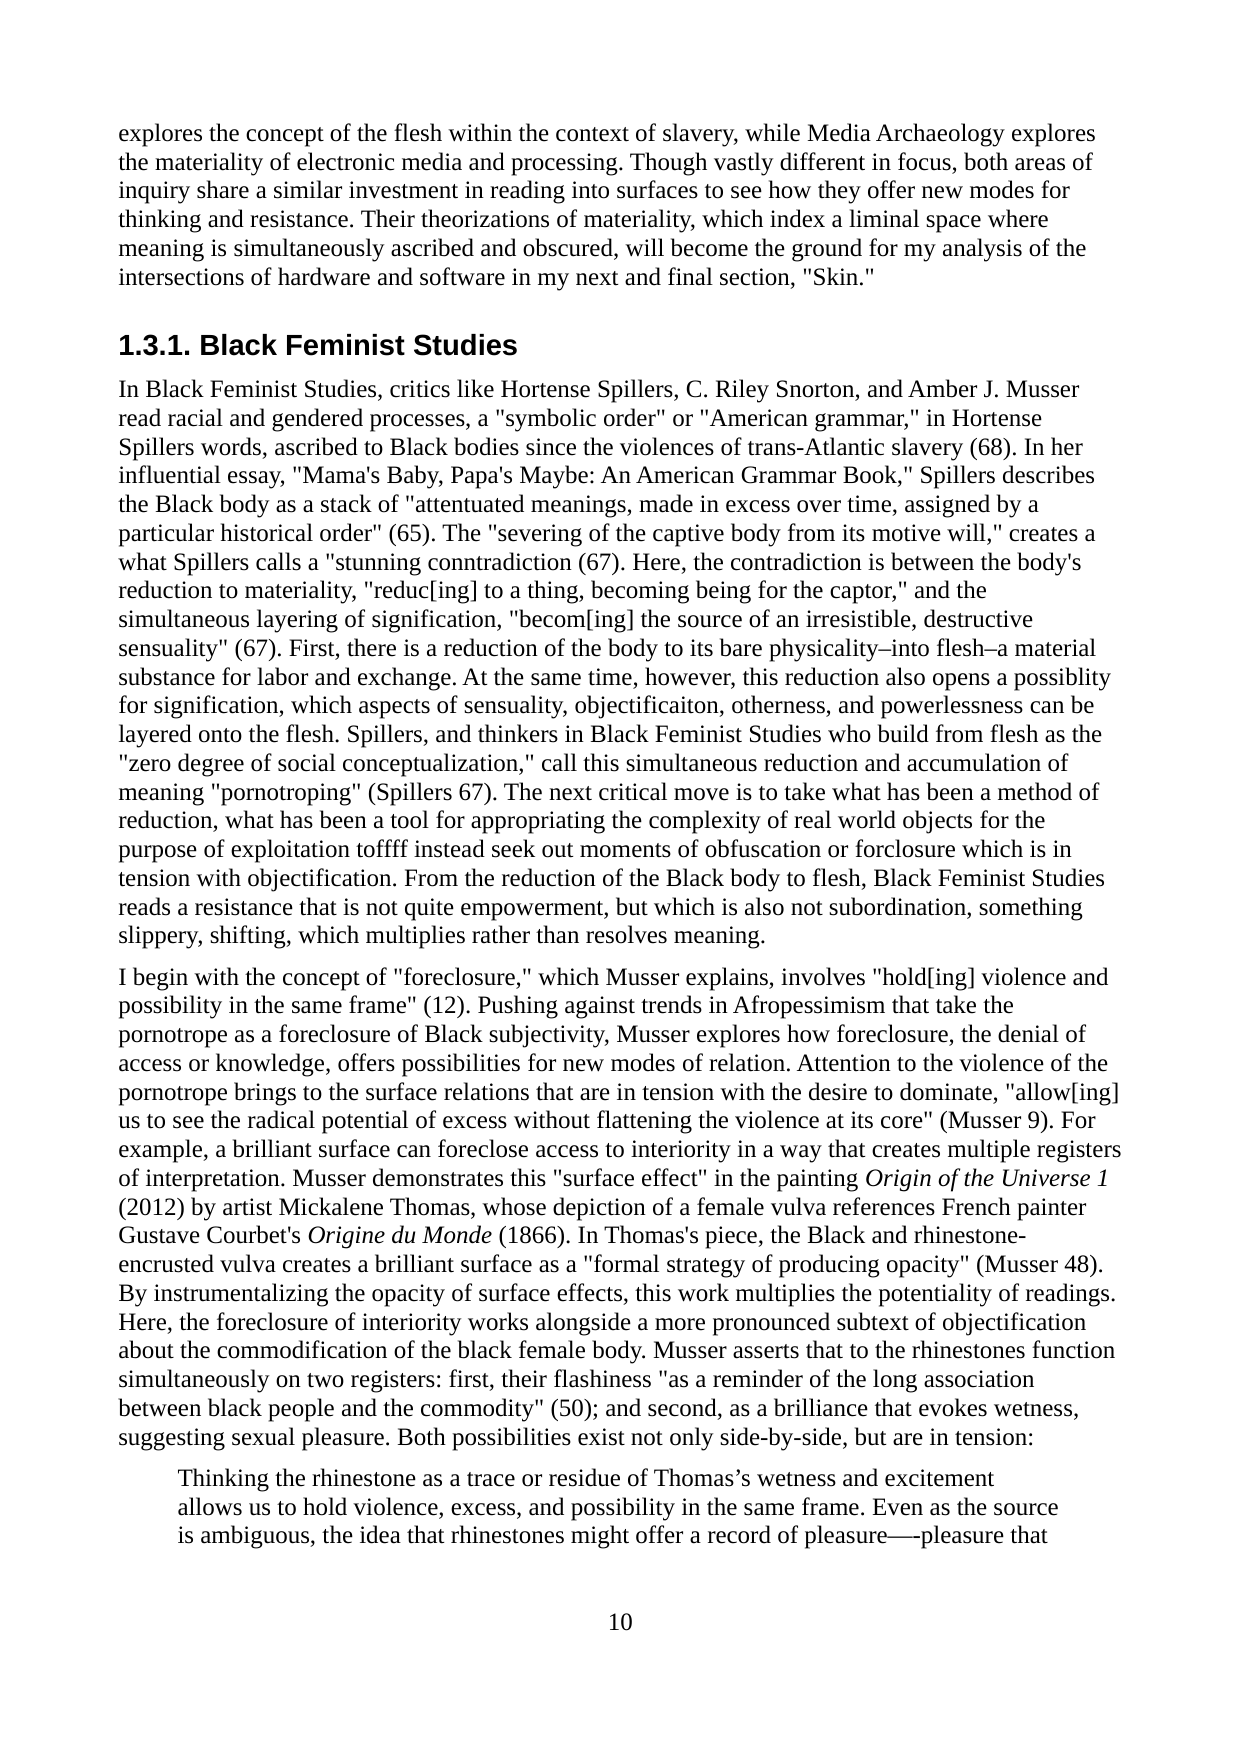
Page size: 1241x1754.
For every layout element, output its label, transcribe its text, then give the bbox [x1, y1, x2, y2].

text explores the concept of the flesh within the context of slavery, while Media Archaeology explores the materiality of electronic media and processing. Though vastly different in focus, both areas of inquiry share a similar investment in reading into surfaces to see how they offer new modes for thinking and resistance. Their theorizations of materiality, which index a liminal space where meaning is simultaneously ascribed and obscured, will become the ground for my analysis of the intersections of hardware and software in my next and final section, "Skin." [118, 118, 1122, 291]
text I begin with the concept of "foreclosure," which Musser explains, involves "hold[ing] violence and possibility in the same frame" (12). Pushing against trends in Afropessimism that take the pornotrope as a foreclosure of Black subjectivity, Musser explores how foreclosure, the denial of access or knowledge, offers possibilities for new modes of relation. Attention to the violence of the pornotrope brings to the surface relations that are in tension with the desire to dominate, "allow[ing] us to see the radical potential of excess without flattening the violence at its core" (Musser 9). For example, a brilliant surface can foreclose access to interiority in a way that creates multiple registers of interpretation. Musser demonstrates this "surface effect" in the painting Origin of the Universe 1 (2012) by artist Mickalene Thomas, whose depiction of a female vulva references French painter Gustave Courbet's Origine du Monde (1866). In Thomas's piece, the Black and rhinestone-encrusted vulva creates a brilliant surface as a "formal strategy of producing opacity" (Musser 48). By instrumentalizing the opacity of surface effects, this work multiplies the potentiality of readings. Here, the foreclosure of interiority works alongside a more pronounced subtext of objectification about the commodification of the black female body. Musser asserts that to the rhinestones function simultaneously on two registers: first, their flashiness "as a reminder of the long association between black people and the commodity" (50); and second, as a brilliance that evokes wetness, suggesting sexual pleasure. Both possibilities exist not only side-by-side, but are in tension: [118, 962, 1122, 1450]
text In Black Feminist Studies, critics like Hortense Spillers, C. Riley Snorton, and Amber J. Musser read racial and gendered processes, a "symbolic order" or "American grammar," in Hortense Spillers words, ascribed to Black bodies since the violences of trans-Atlantic slavery (68). In her influential essay, "Mama's Baby, Papa's Maybe: An American Grammar Book," Spillers describes the Black body as a stack of "attentuated meanings, made in excess over time, assigned by a particular historical order" (65). The "severing of the captive body from its motive will," creates a what Spillers calls a "stunning conntradiction (67). Here, the contradiction is between the body's reduction to materiality, "reduc[ing] to a thing, becoming being for the captor," and the simultaneous layering of signification, "becom[ing] the source of an irresistible, destructive sensuality" (67). First, there is a reduction of the body to its bare physicality–into flesh–a material substance for labor and exchange. At the same time, however, this reduction also opens a possiblity for signification, which aspects of sensuality, objectificaiton, otherness, and powerlessness can be layered onto the flesh. Spillers, and thinkers in Black Feminist Studies who build from flesh as the "zero degree of social conceptualization," call this simultaneous reduction and accumulation of meaning "pornotroping" (Spillers 67). The next critical move is to take what has been a method of reduction, what has been a tool for appropriating the complexity of real world objects for the purpose of exploitation toffff instead seek out moments of obfuscation or forclosure which is in tension with objectification. From the reduction of the Black body to flesh, Black Feminist Studies reads a resistance that is not quite empowerment, but which is also not subordination, something slippery, shifting, which multiplies rather than resolves meaning. [118, 374, 1122, 949]
text Thinking the rhinestone as a trace or residue of Thomas’s wetness and excitement allows us to hold violence, excess, and possibility in the same frame. Even as the source is ambiguous, the idea that rhinestones might offer a record of pleasure—-pleasure that [177, 1463, 1063, 1549]
subtitle Black Feminist Studies [118, 328, 1122, 362]
